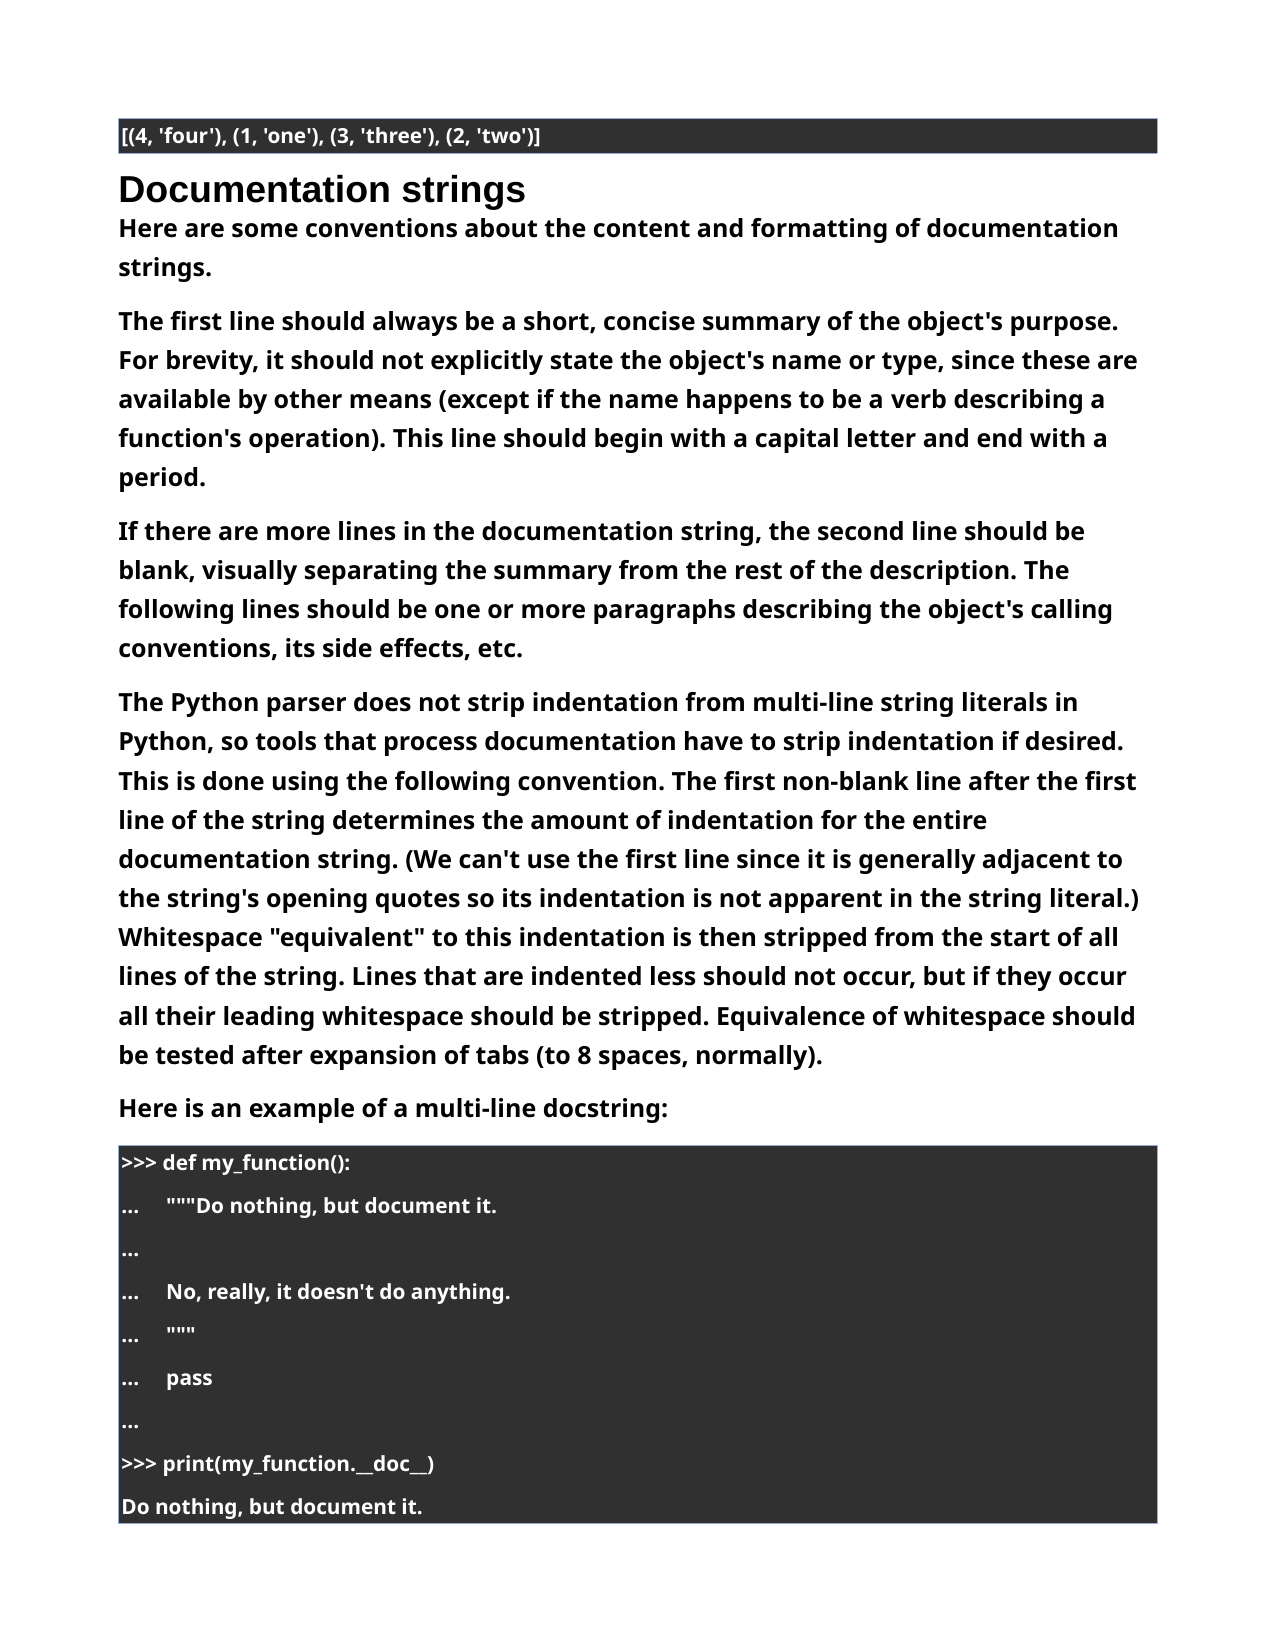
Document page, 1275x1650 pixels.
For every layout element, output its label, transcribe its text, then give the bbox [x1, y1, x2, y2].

text ... """Do nothing, but document it. [119, 1188, 1157, 1219]
text Do nothing, but document it. [119, 1489, 1157, 1523]
text Here is an example of a multi-line docstring: [118, 1091, 1157, 1125]
text If there are more lines in the documentation string, the second line should be blank, visually separating the summary from the rest of the description. The following lines should be one or more paragraphs describing the object's calling conventions, its side effects, etc. [118, 514, 1157, 665]
text The first line should always be a short, concise summary of the object's purpose. For brevity, it should not explicitly state the object's name or type, since these are available by other means (except if the name happens to be a verb describing a function's operation). This line should begin with a capital letter and end with a period. [118, 303, 1157, 494]
text ... No, really, it doesn't do anything. [119, 1274, 1157, 1305]
subtitle Documentation strings [118, 167, 1157, 210]
text >>> def my_function(): [119, 1146, 1157, 1176]
text ... pass [119, 1360, 1157, 1391]
text Here are some conventions about the content and formatting of documentation strings. [118, 210, 1157, 283]
text ... [119, 1403, 1157, 1434]
text The Python parser does not strip indentation from multi-line string literals in Python, so tools that process documentation have to strip indentation if desired. This is done using the following convention. The first non-blank line after the first line of the string determines the amount of indentation for the entire documentation string. (We can't use the first line since it is generally adjacent to the string's opening quotes so its indentation is not apparent in the string literal.) Whitespace "equivalent" to this indentation is then stripped from the start of all lines of the string. Lines that are indented less should not occur, but if they occur all their leading whitespace should be stripped. Equivalence of whitespace should be tested after expansion of tabs (to 8 spaces, normally). [118, 685, 1157, 1071]
text ... """ [119, 1317, 1157, 1348]
text [(4, 'four'), (1, 'one'), (3, 'three'), (2, 'two')] [119, 119, 1157, 153]
text ... [119, 1231, 1157, 1262]
text >>> print(my_function.__doc__) [119, 1446, 1157, 1477]
